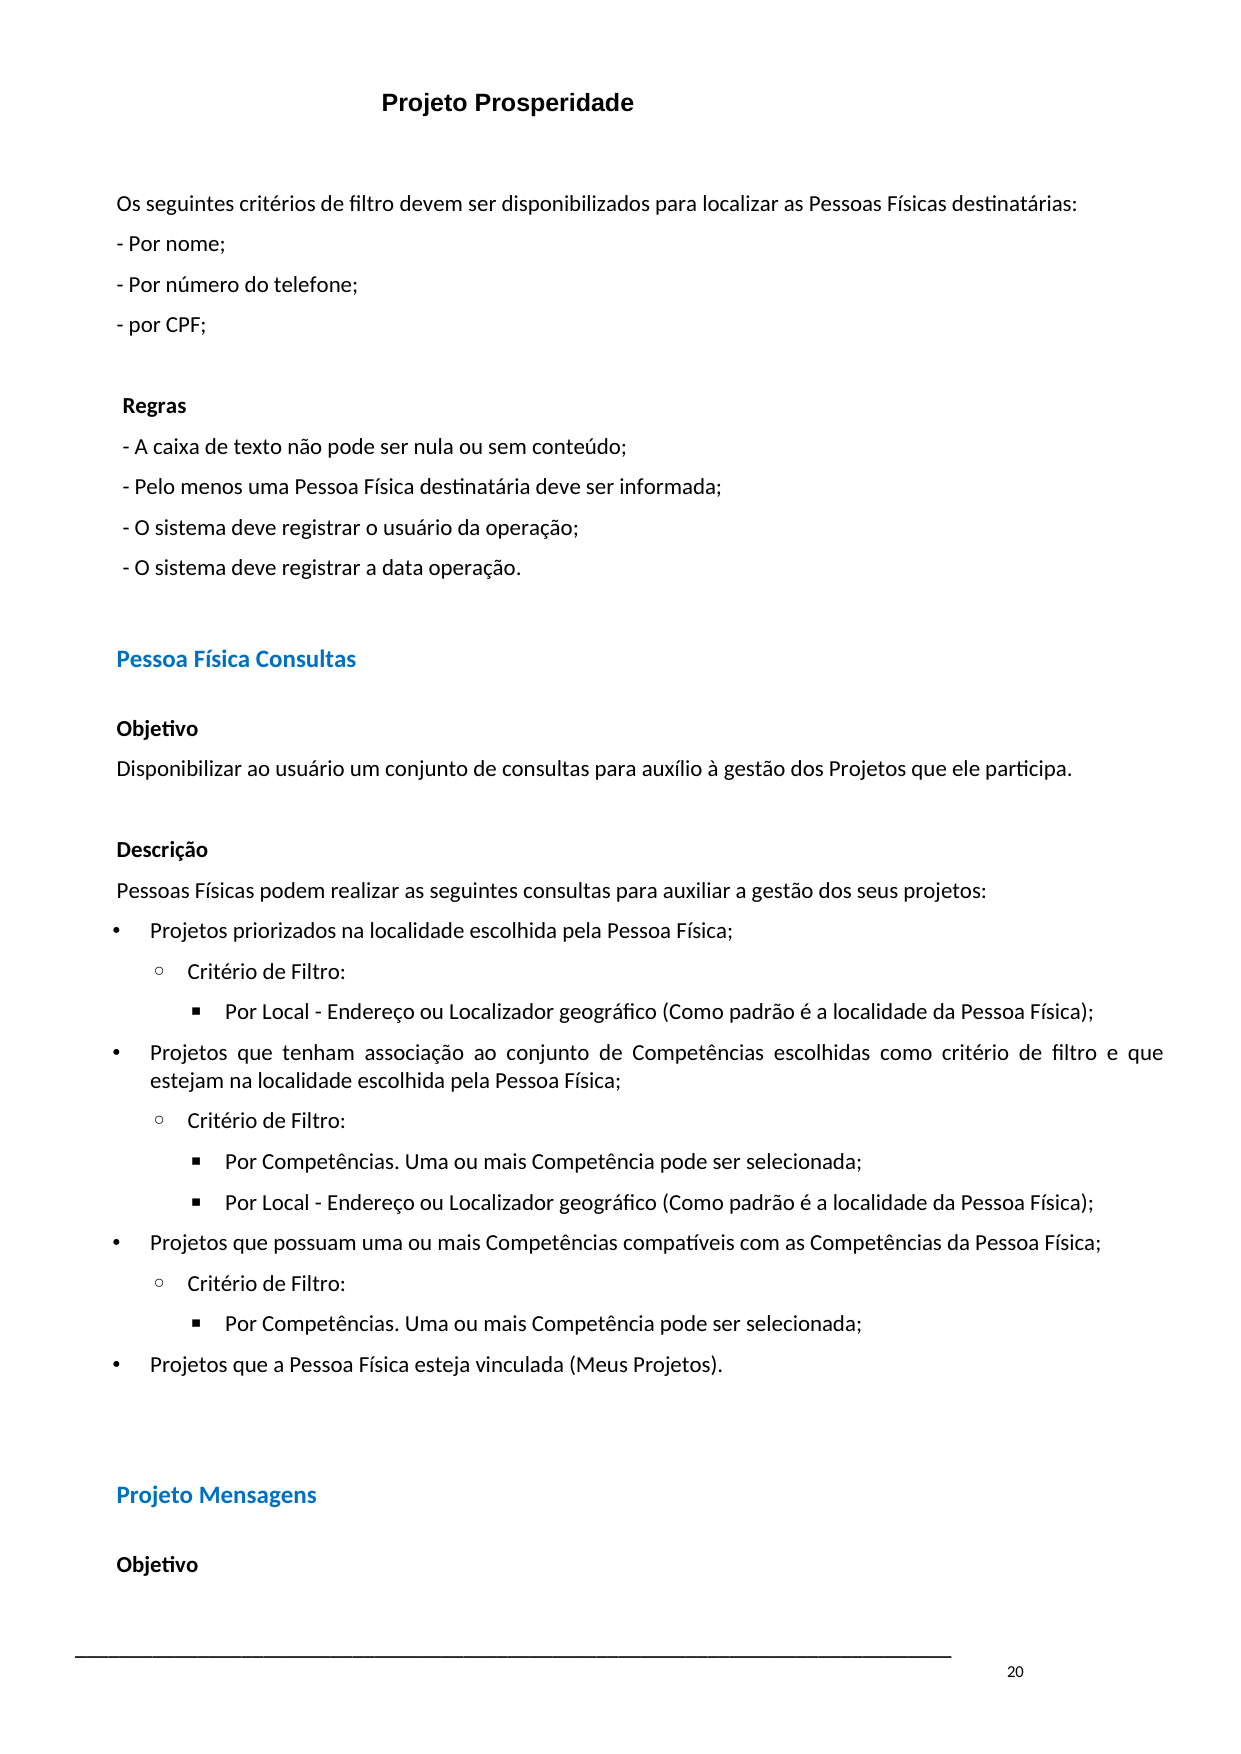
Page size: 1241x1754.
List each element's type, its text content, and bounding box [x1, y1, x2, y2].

list Por Local - Endereço ou Localizador geográfico (Como padrão é a localidade da Pessoa Física); [187, 1188, 1165, 1216]
text Objetivo [75, 1551, 1165, 1579]
list Projetos que tenham associação ao conjunto de Competências escolhidas como critério de filtro e que estejam na localidade escolhida pela Pessoa Física; [112, 1038, 1165, 1094]
list Por Local - Endereço ou Localizador geográfico (Como padrão é a localidade da Pessoa Física); [187, 997, 1165, 1026]
text - O sistema deve registrar a data operação. [75, 553, 1165, 581]
text Disponibilizar ao usuário um conjunto de consultas para auxílio à gestão dos Projetos que ele participa. [116, 754, 1165, 782]
list Projetos que possuam uma ou mais Competências compatíveis com as Competências da Pessoa Física; [112, 1228, 1165, 1256]
list Por Competências. Uma ou mais Competência pode ser selecionada; [187, 1309, 1165, 1337]
text - A caixa de texto não pode ser nula ou sem conteúdo; [75, 432, 1165, 460]
subtitle Pessoa Física Consultas [75, 643, 1165, 673]
list Critério de Filtro: [150, 1269, 1165, 1297]
text - Por número do telefone; [75, 270, 1165, 298]
text - por CPF; [75, 310, 1165, 338]
list Critério de Filtro: [150, 957, 1165, 985]
text - Pelo menos uma Pessoa Física destinatária deve ser informada; [75, 472, 1165, 500]
text - O sistema deve registrar o usuário da operação; [75, 513, 1165, 541]
text Descrição [75, 835, 1165, 863]
text - Por nome; [75, 229, 1165, 257]
list Critério de Filtro: [150, 1107, 1165, 1134]
list Projetos priorizados na localidade escolhida pela Pessoa Física; [112, 916, 1165, 944]
subtitle Projeto Mensagens [75, 1479, 1165, 1510]
text Pessoas Físicas podem realizar as seguintes consultas para auxiliar a gestão dos seus projetos: [116, 876, 1165, 904]
text Regras [75, 391, 1165, 419]
text Os seguintes critérios de filtro devem ser disponibilizados para localizar as Pessoas Físicas destinatárias: [116, 189, 1165, 217]
list Por Competências. Uma ou mais Competência pode ser selecionada; [187, 1147, 1165, 1175]
list Projetos que a Pessoa Física esteja vinculada (Meus Projetos). [112, 1350, 1165, 1378]
text Objetivo [75, 714, 1165, 742]
